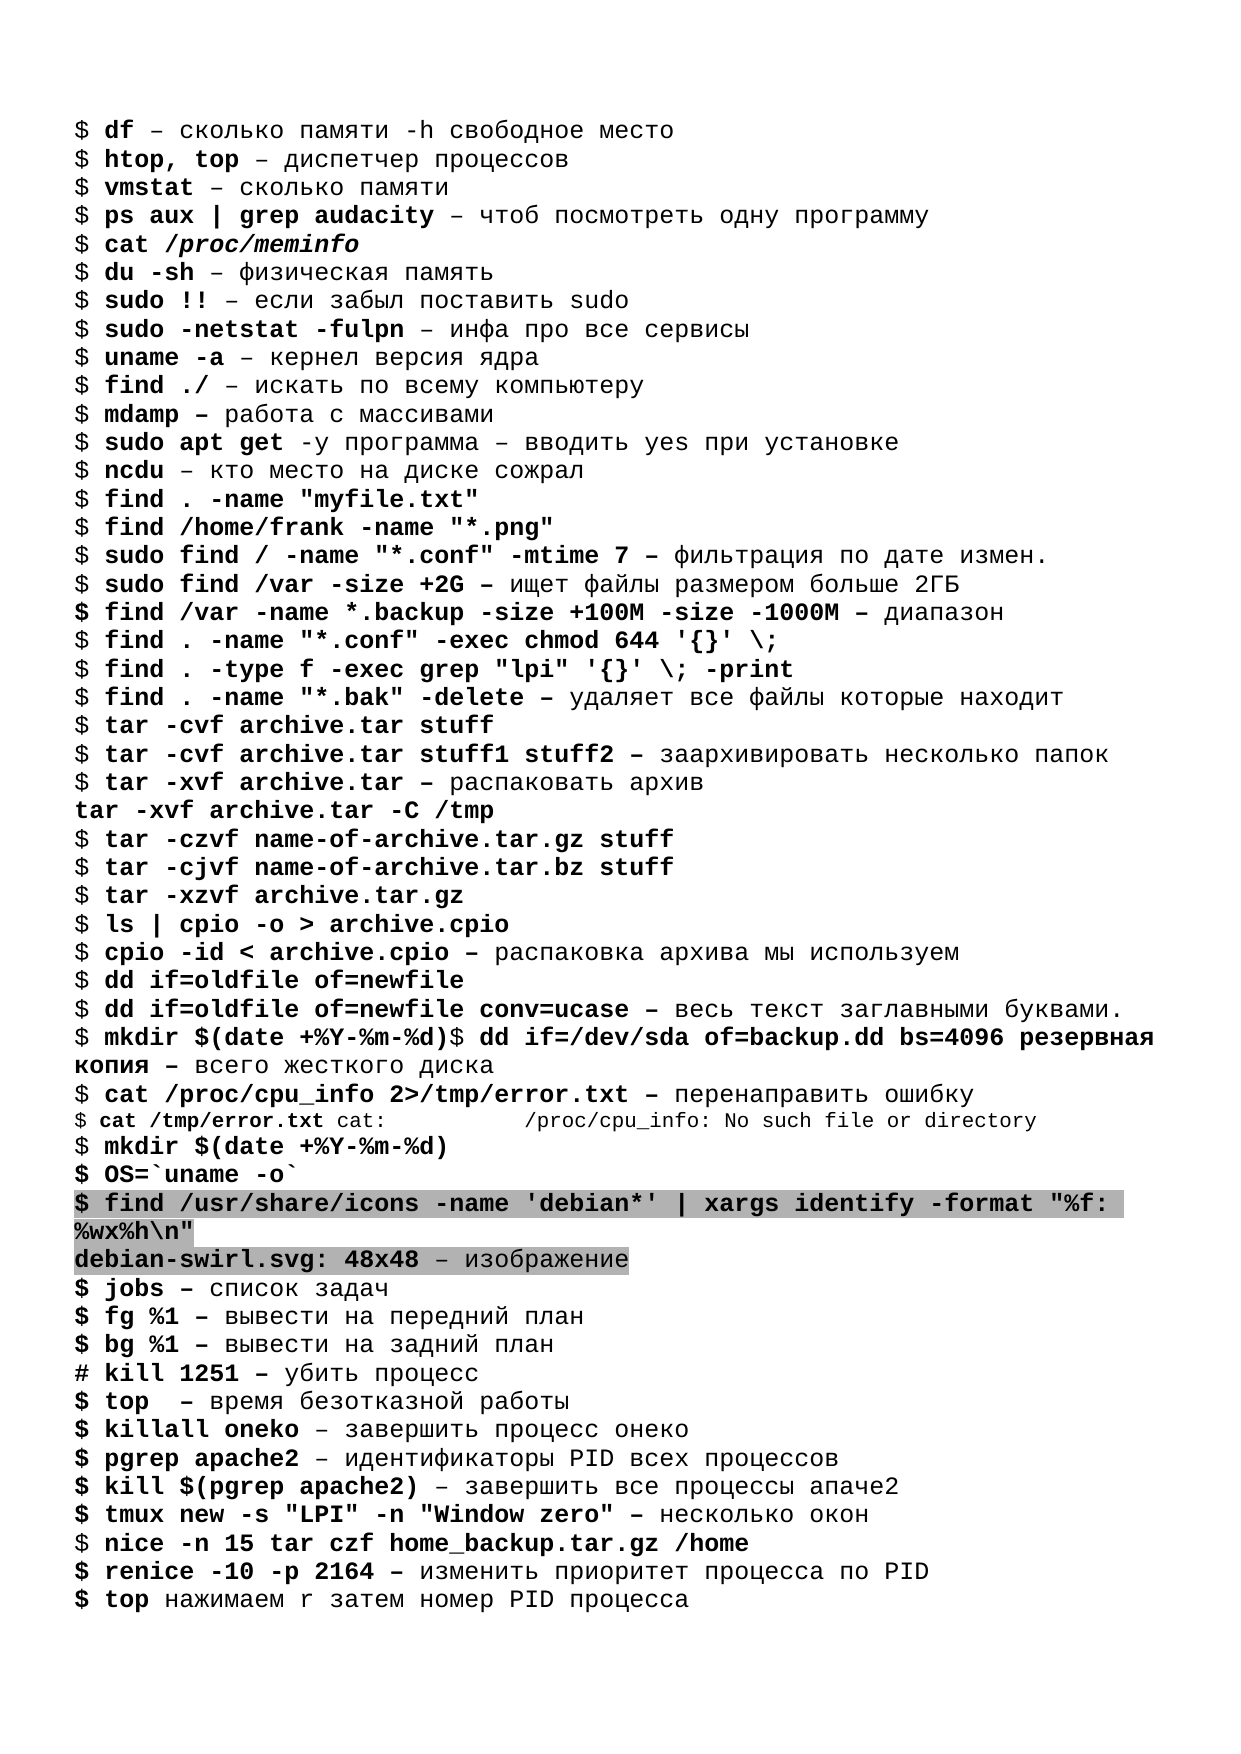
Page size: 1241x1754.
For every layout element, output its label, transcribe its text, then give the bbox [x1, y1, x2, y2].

text $ ps aux | grep audacity – чтоб посмотреть одну программу [74, 203, 1157, 231]
text # kill 1251 – убить процесс [74, 1360, 1157, 1388]
text $ tar -cvf archive.tar stuff [74, 713, 1157, 741]
text $ sudo find /var -size +2G – ищет файлы размером больше 2ГБ [74, 571, 1157, 600]
text $ dd if=oldfile of=newfile [74, 968, 1157, 996]
text $ fg %1 – вывести на передний план [74, 1303, 1157, 1332]
text $ find /home/frank -name "*.png" [74, 515, 1157, 543]
text $ top нажимаем r затем номер PID процесса [74, 1587, 1157, 1615]
text $ tar -xzvf archive.tar.gz [74, 883, 1157, 911]
text $ du -sh – физическая память [74, 260, 1157, 288]
text $ tar -xvf archive.tar – распаковать архив [74, 770, 1157, 798]
text $ tar -cvf archive.tar stuff1 stuff2 – заархивировать несколько папок [74, 741, 1157, 770]
text $ uname -a – кернел версия ядра [74, 345, 1157, 373]
text $ cpio -id < archive.cpio – распаковка архива мы используем [74, 940, 1157, 968]
text $ jobs – список задач [74, 1275, 1157, 1303]
text $ bg %1 – вывести на задний план [74, 1332, 1157, 1360]
text $ mdamp – работа с массивами [74, 401, 1157, 430]
text $ mkdir $(date +%Y-%m-%d)$ dd if=/dev/sda of=backup.dd bs=4096 резервная копия – всего жесткого диска [74, 1025, 1157, 1081]
text $ mkdir $(date +%Y-%m-%d) [74, 1133, 1157, 1162]
text $ find . -name "*.bak" -delete – удаляет все файлы которые находит [74, 685, 1157, 713]
text $ find /var -name *.backup -size +100M -size -1000M – диапазон [74, 600, 1157, 628]
text $ renice -10 -p 2164 – изменить приоритет процесса по PID [74, 1558, 1157, 1587]
text $ cat /proc/cpu_info 2>/tmp/error.txt – перенаправить ошибку [74, 1081, 1157, 1110]
text $ find . -type f -exec grep "lpi" '{}' \; -print [74, 656, 1157, 685]
text $ htop, top – диспетчер процессов [74, 146, 1157, 175]
text $ vmstat – сколько памяти [74, 175, 1157, 203]
text $ sudo apt get -y программа – вводить yes при установке [74, 430, 1157, 458]
text $ OS=`uname -o` [74, 1162, 1157, 1190]
text $ find . -name "*.conf" -exec chmod 644 '{}' \; [74, 628, 1157, 656]
text $ pgrep apache2 – идентификаторы PID всех процессов [74, 1445, 1157, 1473]
text $ tmux new -s "LPI" -n "Window zero" – несколько окон [74, 1502, 1157, 1530]
text $ sudo -netstat -fulpn – инфа про все сервисы [74, 316, 1157, 345]
text $ cat /proc/meminfo [74, 231, 1157, 260]
text $ tar -czvf name-of-archive.tar.gz stuff [74, 826, 1157, 855]
text $ cat /tmp/error.txt cat: /proc/cpu_info: No such file or directory [74, 1110, 1157, 1133]
text $ sudo !! – если забыл поставить sudo [74, 288, 1157, 316]
text $ dd if=oldfile of=newfile conv=ucase – весь текст заглавными буквами. [74, 996, 1157, 1025]
text $ df – сколько памяти -h свободное место [74, 118, 1157, 146]
text tar -xvf archive.tar -C /tmp [74, 798, 1157, 826]
text $ killall oneko – завершить процесс онеко [74, 1417, 1157, 1445]
text $ find . -name "myfile.txt" [74, 486, 1157, 515]
text $ kill $(pgrep apache2) – завершить все процессы апаче2 [74, 1473, 1157, 1502]
text debian-swirl.svg: 48x48 – изображение [74, 1247, 1157, 1275]
text $ top – время безотказной работы [74, 1388, 1157, 1417]
text $ find ./ – искать по всему компьютеру [74, 373, 1157, 401]
text $ ncdu – кто место на диске сожрал [74, 458, 1157, 486]
text $ ls | cpio -o > archive.cpio [74, 911, 1157, 940]
text $ tar -cjvf name-of-archive.tar.bz stuff [74, 855, 1157, 883]
text $ find /usr/share/icons -name 'debian*' | xargs identify -format "%f: %wx%h\n" [74, 1190, 1157, 1247]
text $ nice -n 15 tar czf home_backup.tar.gz /home [74, 1530, 1157, 1558]
text $ sudo find / -name "*.conf" -mtime 7 – фильтрация по дате измен. [74, 543, 1157, 571]
